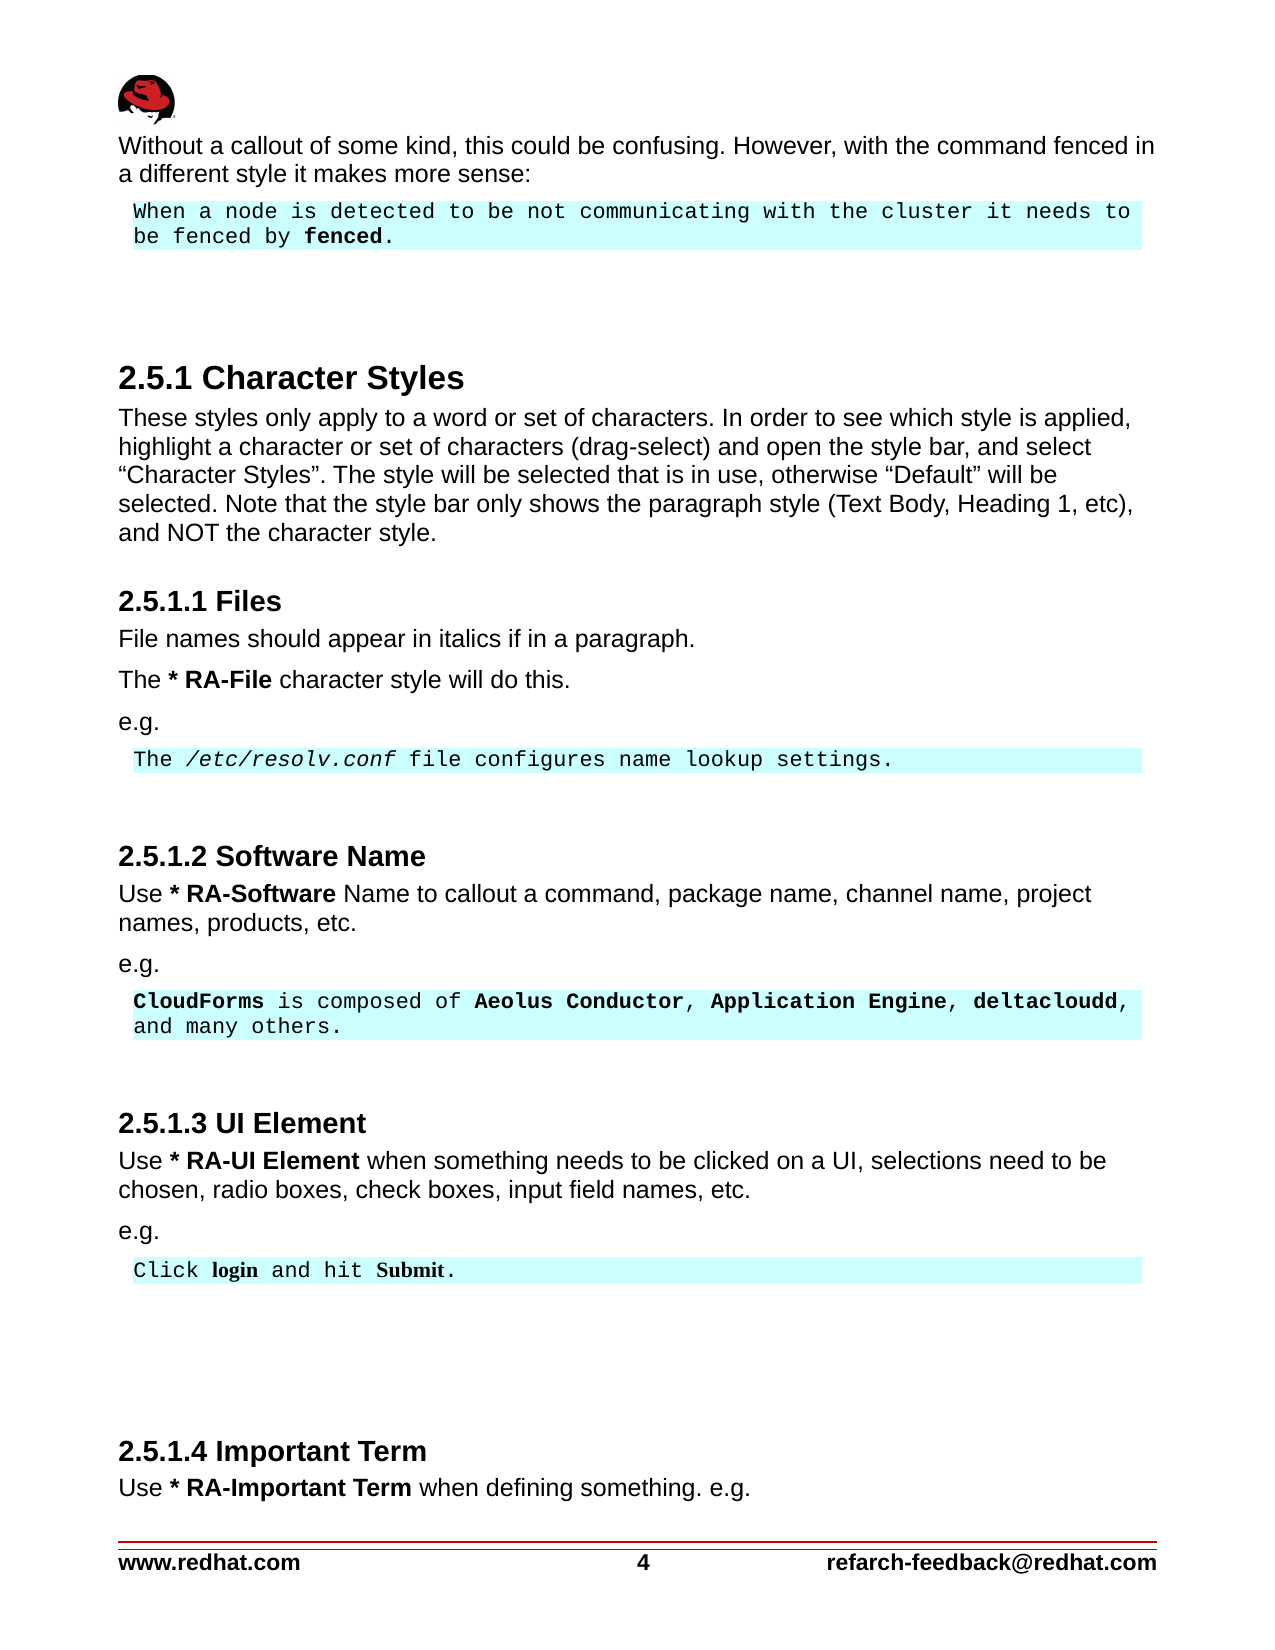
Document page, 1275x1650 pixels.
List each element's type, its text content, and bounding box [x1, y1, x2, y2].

subtitle Important Term [118, 1434, 1157, 1467]
text Use * RA-Software Name to callout a command, package name, channel name, project names, products, etc. [118, 879, 1157, 936]
text The * RA-File character style will do this. [118, 665, 1157, 694]
text When a node is detected to be not communicating with the cluster it needs to be fenced by fenced. [133, 201, 1142, 250]
subtitle Software Name [118, 839, 1157, 873]
text These styles only apply to a word or set of characters. In order to see which style is applied, highlight a character or set of characters (drag-select) and open the style bar, and select “Character Styles”. The style will be selected that is in use, otherwise “Default” will be selected. Note that the style bar only shows the paragraph style (Text Body, Heading 1, etc), and NOT the character style. [118, 403, 1157, 546]
text The /etc/resolv.conf file configures name lookup settings. [133, 748, 1142, 773]
text File names should appear in italics if in a paragraph. [118, 624, 1157, 653]
picture [118, 75, 176, 131]
text Use * RA-Important Term when defining something. e.g. [118, 1473, 1157, 1502]
subtitle UI Element [118, 1107, 1157, 1140]
text Click login and hit Submit. [133, 1257, 1142, 1284]
text Without a callout of some kind, this could be confusing. However, with the command fenced in a different style it makes more sense: [118, 131, 1157, 188]
subtitle Character Styles [118, 358, 1157, 397]
text Use * RA-UI Element when something needs to be clicked on a UI, selections need to be chosen, radio boxes, check boxes, input field names, etc. [118, 1146, 1157, 1204]
text CloudForms is composed of Aeolus Conductor, Application Engine, deltacloudd, and many others. [133, 990, 1142, 1040]
text e.g. [118, 949, 1157, 978]
text e.g. [118, 1216, 1157, 1245]
text e.g. [118, 707, 1157, 735]
subtitle Files [118, 584, 1157, 618]
